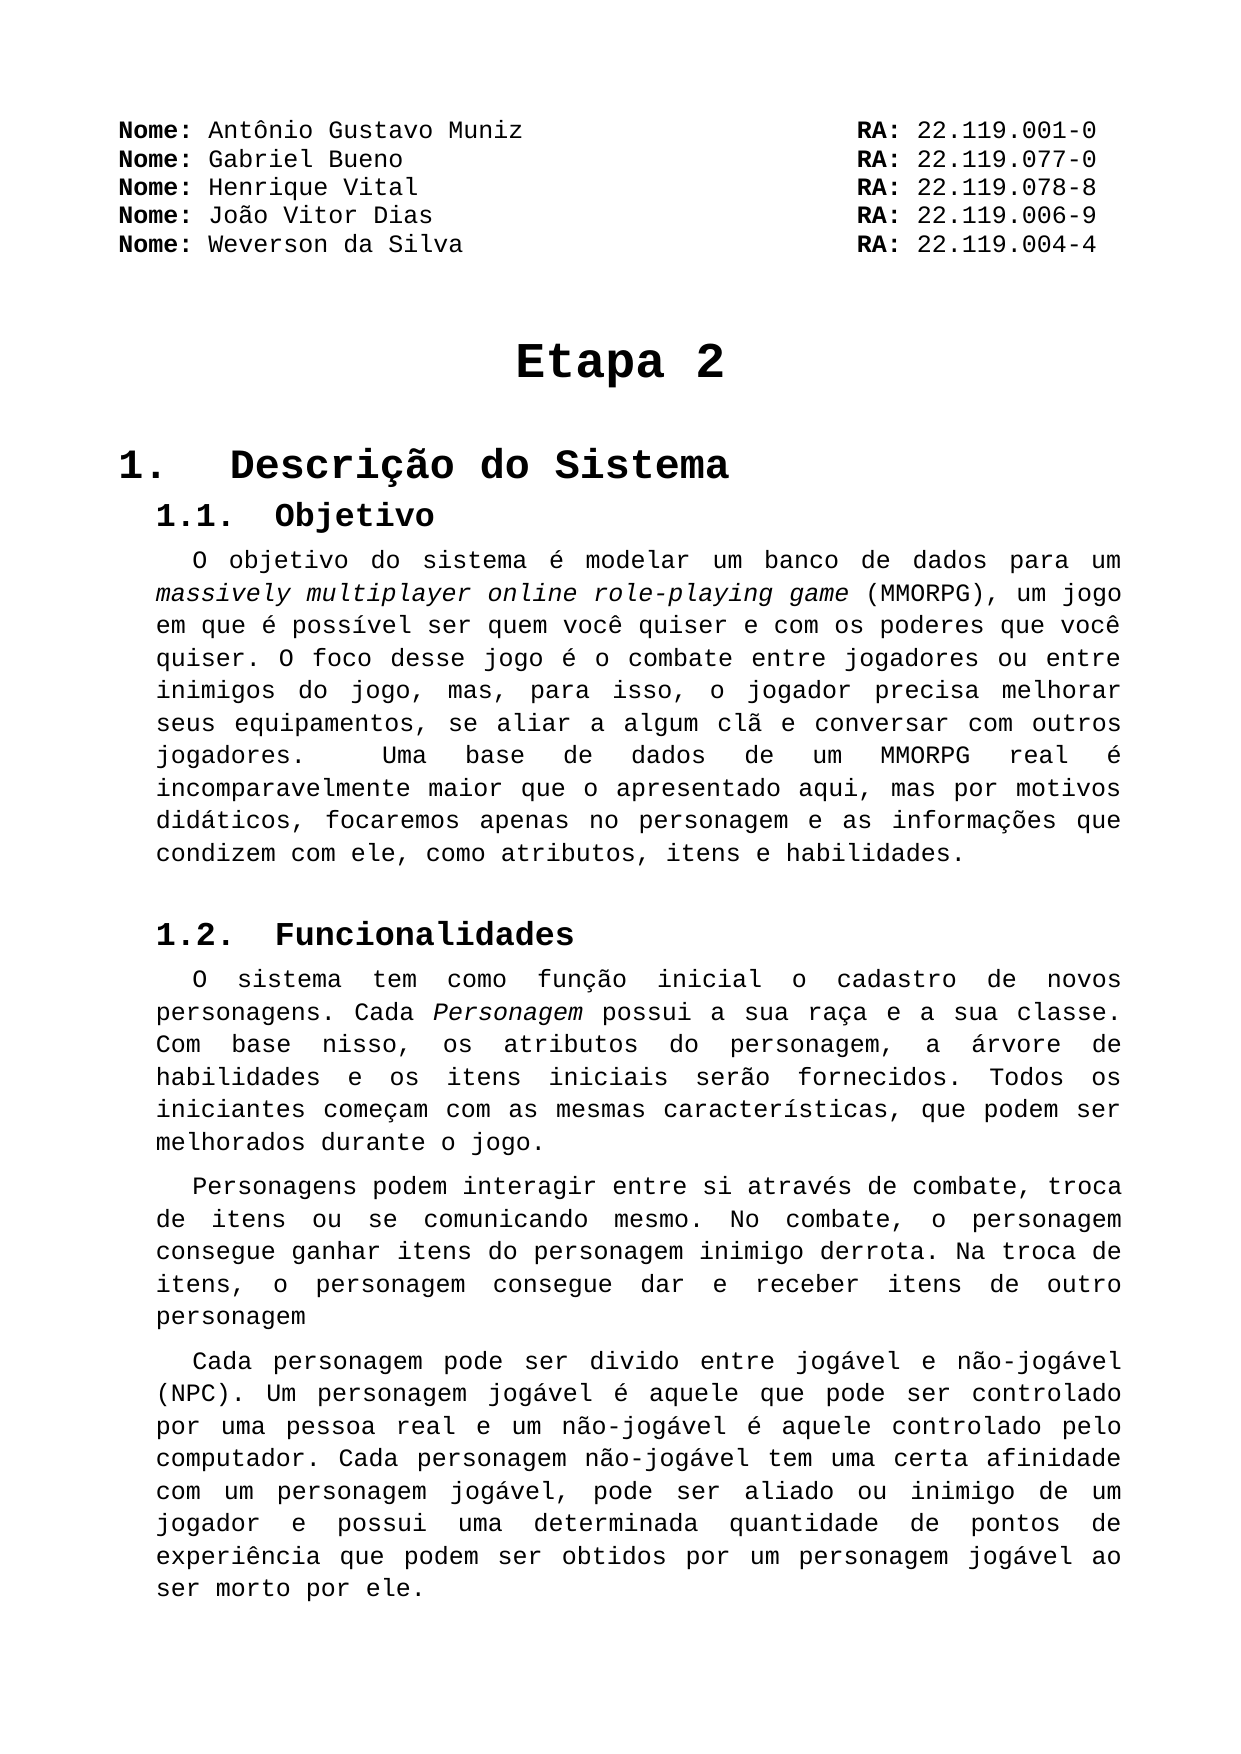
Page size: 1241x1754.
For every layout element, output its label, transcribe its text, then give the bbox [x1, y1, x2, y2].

text O sistema tem como função inicial o cadastro de novos personagens. Cada Personagem possui a sua raça e a sua classe. Com base nisso, os atributos do personagem, a árvore de habilidades e os itens iniciais serão fornecidos. Todos os iniciantes começam com as mesmas características, que podem ser melhorados durante o jogo. [156, 967, 1122, 1158]
text Nome: Weverson da Silva RA: 22.119.004-4 [118, 231, 1122, 260]
text Nome: Gabriel Bueno RA: 22.119.077-0 [118, 146, 1122, 175]
list Funcionalidades [156, 918, 1122, 955]
list Objetivo [156, 498, 1122, 536]
text Nome: Antônio Gustavo Muniz RA: 22.119.001-0 [118, 118, 1122, 146]
text Cada personagem pode ser divido entre jogável e não-jogável (NPC). Um personagem jogável é aquele que pode ser controlado por uma pessoa real e um não-jogável é aquele controlado pelo computador. Cada personagem não-jogável tem uma certa afinidade com um personagem jogável, pode ser aliado ou inimigo de um jogador e possui uma determinada quantidade de pontos de experiência que podem ser obtidos por um personagem jogável ao ser morto por ele. [156, 1348, 1122, 1604]
text Personagens podem interagir entre si através de combate, troca de itens ou se comunicando mesmo. No combate, o personagem consegue ganhar itens do personagem inimigo derrota. Na troca de itens, o personagem consegue dar e receber itens de outro personagem [156, 1174, 1122, 1332]
text Etapa 2 [118, 335, 1122, 392]
text O objetivo do sistema é modelar um banco de dados para um massively multiplayer online role-playing game (MMORPG), um jogo em que é possível ser quem você quiser e com os poderes que você quiser. O foco desse jogo é o combate entre jogadores ou entre inimigos do jogo, mas, para isso, o jogador precisa melhorar seus equipamentos, se aliar a algum clã e conversar com outros jogadores. Uma base de dados de um MMORPG real é incomparavelmente maior que o apresentado aqui, mas por motivos didáticos, focaremos apenas no personagem e as informações que condizem com ele, como atributos, itens e habilidades. [156, 548, 1122, 868]
text Nome: Henrique Vital RA: 22.119.078-8 [118, 175, 1122, 203]
text Nome: João Vitor Dias RA: 22.119.006-9 [118, 203, 1122, 231]
list Descrição do Sistema [118, 444, 1122, 491]
